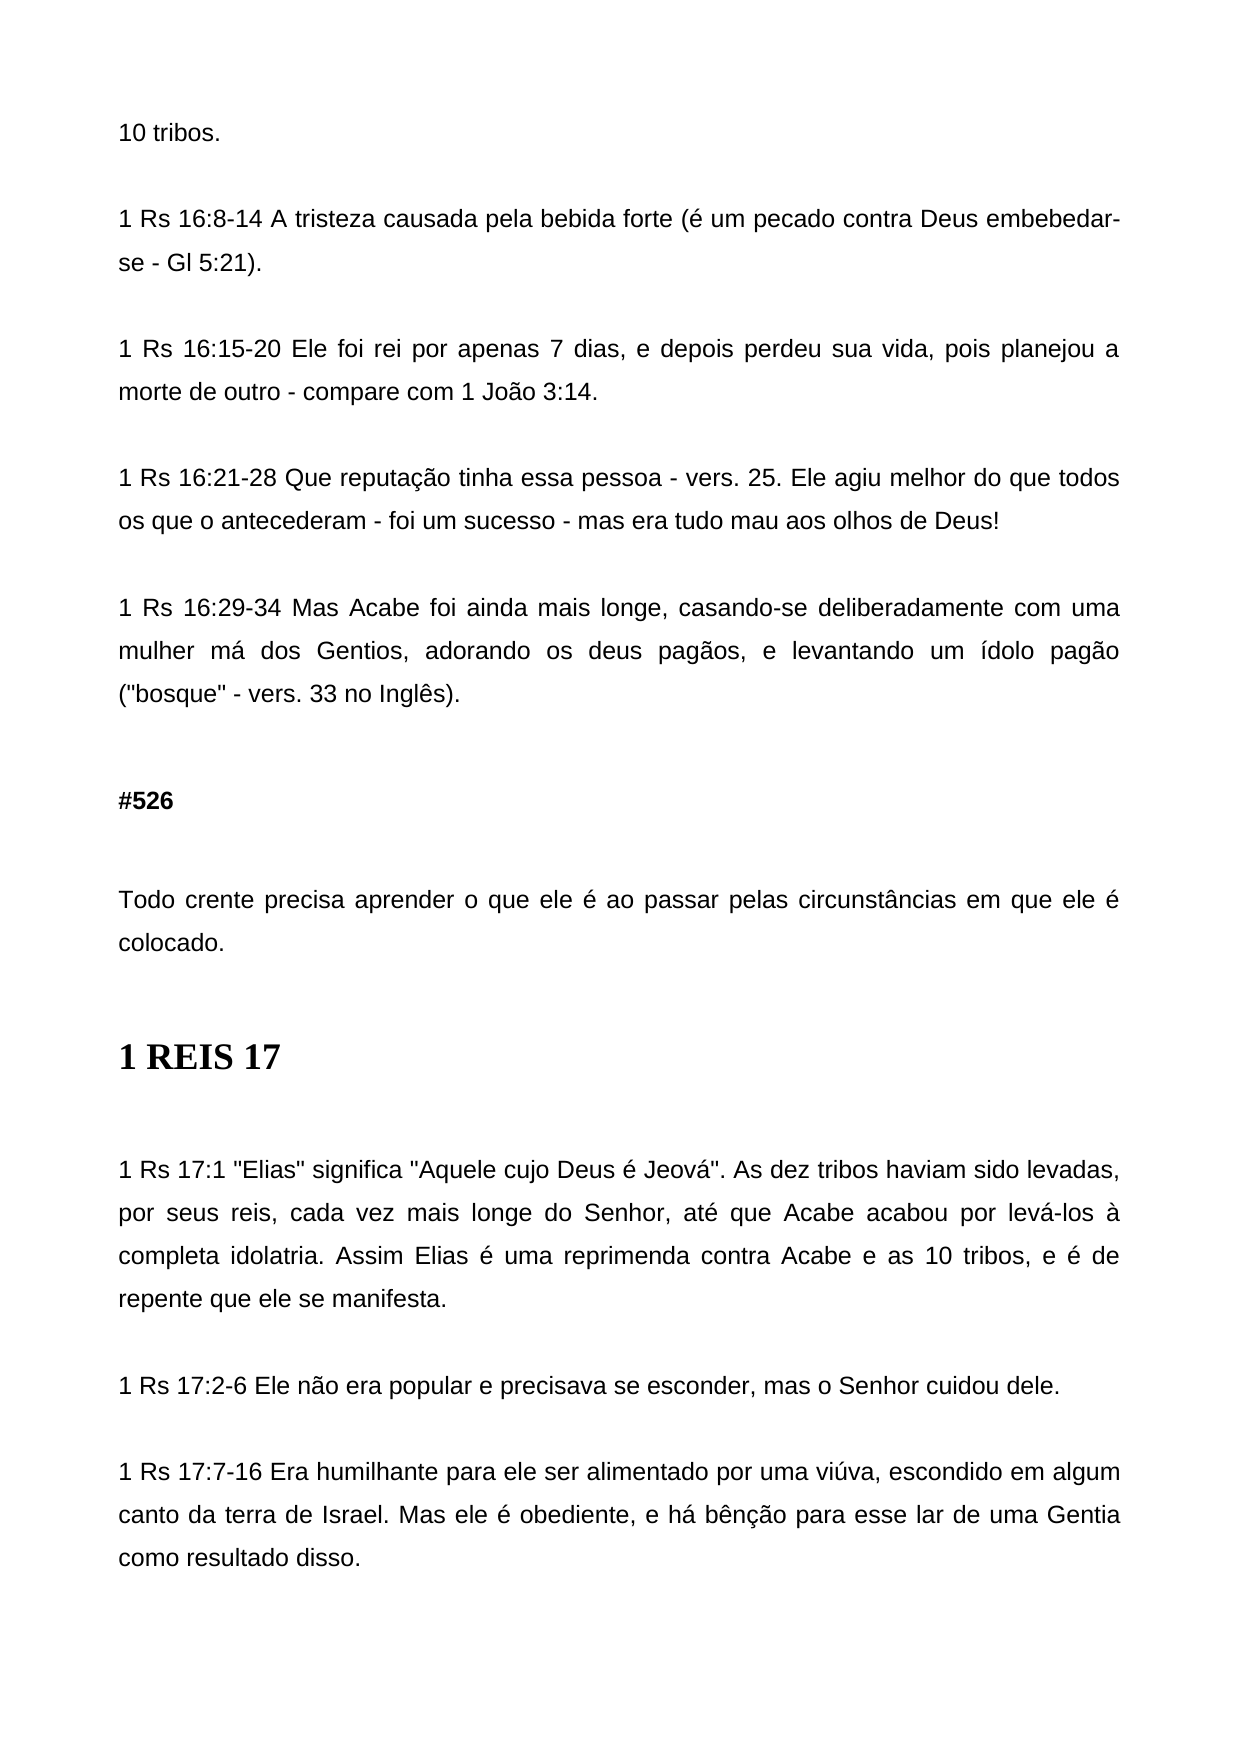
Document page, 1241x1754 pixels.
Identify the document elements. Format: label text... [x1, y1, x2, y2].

text 1 Rs 16:8-14 A tristeza causada pela bebida forte (é um pecado contra Deus embebedar-se - Gl 5:21). [118, 204, 1122, 276]
text 1 Rs 17:1 "Elias" significa "Aquele cujo Deus é Jeová". As dez tribos haviam sido levadas, por seus reis, cada vez mais longe do Senhor, até que Acabe acabou por levá-los à completa idolatria. Assim Elias é uma reprimenda contra Acabe e as 10 tribos, e é de repente que ele se manifesta. [118, 1155, 1122, 1313]
text 1 Rs 16:21-28 Que reputação tinha essa pessoa - vers. 25. Ele agiu melhor do que todos os que o antecederam - foi um sucesso - mas era tudo mau aos olhos de Deus! [118, 463, 1122, 535]
text Todo crente precisa aprender o que ele é ao passar pelas circunstâncias em que ele é colocado. [118, 884, 1122, 956]
text 1 Rs 17:7-16 Era humilhante para ele ser alimentado por uma viúva, escondido em algum canto da terra de Israel. Mas ele é obediente, e há bênção para esse lar de uma Gentia como resultado disso. [118, 1457, 1122, 1572]
subtitle #526 [118, 786, 1122, 814]
text 1 Rs 16:15-20 Ele foi rei por apenas 7 dias, e depois perdeu sua vida, pois planejou a morte de outro - compare com 1 João 3:14. [118, 334, 1122, 406]
subtitle 1 REIS 17 [118, 1035, 1122, 1078]
text 1 Rs 16:29-34 Mas Acabe foi ainda mais longe, casando-se deliberadamente com uma mulher má dos Gentios, adorando os deus pagãos, e levantando um ídolo pagão ("bosque" - vers. 33 no Inglês). [118, 592, 1122, 707]
text 1 Rs 17:2-6 Ele não era popular e precisava se esconder, mas o Senhor cuidou dele. [118, 1371, 1122, 1399]
text 10 tribos. [118, 118, 1122, 147]
